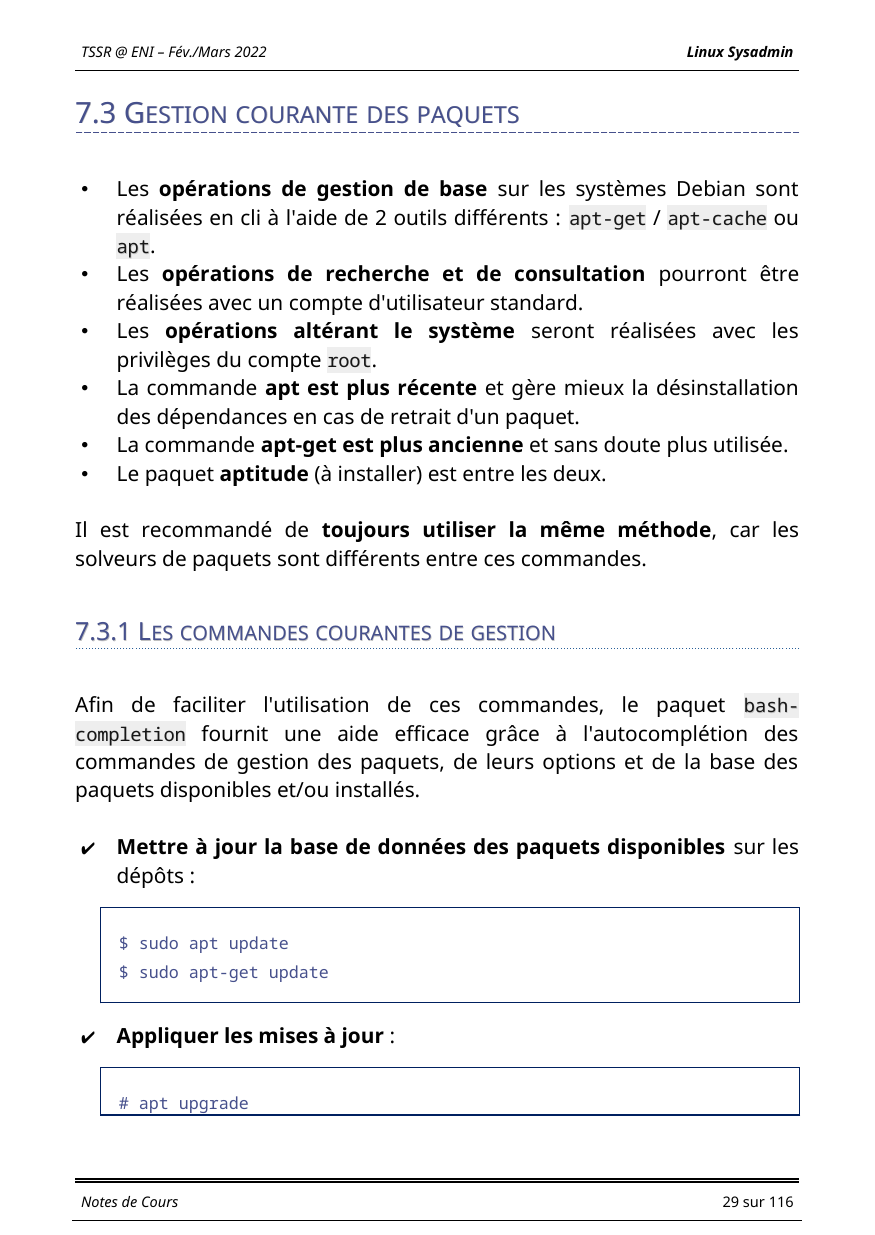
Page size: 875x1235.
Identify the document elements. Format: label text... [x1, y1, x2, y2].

text 7.3 Gestion courante des paquets [75, 92, 799, 133]
text $ sudo apt-get update [101, 936, 799, 1002]
list Les opérations de recherche et de consultation pourront être réalisées avec un compte d'utilisateur standard. [81, 259, 799, 316]
text Afin de faciliter l'utilisation de ces commandes, le paquet bash-completion fournit une aide efficace grâce à l'autocomplétion des commandes de gestion des paquets, de leurs options et de la base des paquets disponibles et/ou installés. [75, 690, 799, 804]
list Les opérations altérant le système seront réalisées avec les privilèges du compte root. [81, 316, 799, 373]
text # apt upgrade [101, 1068, 799, 1114]
text $ sudo apt update [101, 908, 799, 936]
list Mettre à jour la base de données des paquets disponibles sur les dépôts : [81, 832, 799, 889]
list Les opérations de gestion de base sur les systèmes Debian sont réalisées en cli à l'aide de 2 outils différents : apt-get / apt-cache ou apt. [81, 174, 799, 259]
list Le paquet aptitude (à installer) est entre les deux. [81, 459, 799, 487]
text 7.3.1 Les commandes courantes de gestion [75, 614, 799, 649]
list La commande apt-get est plus ancienne et sans doute plus utilisée. [81, 430, 799, 459]
list Appliquer les mises à jour : [81, 1021, 799, 1049]
list La commande apt est plus récente et gère mieux la désinstallation des dépendances en cas de retrait d'un paquet. [81, 373, 799, 430]
text Il est recommandé de toujours utiliser la même méthode, car les solveurs de paquets sont différents entre ces commandes. [75, 516, 799, 572]
